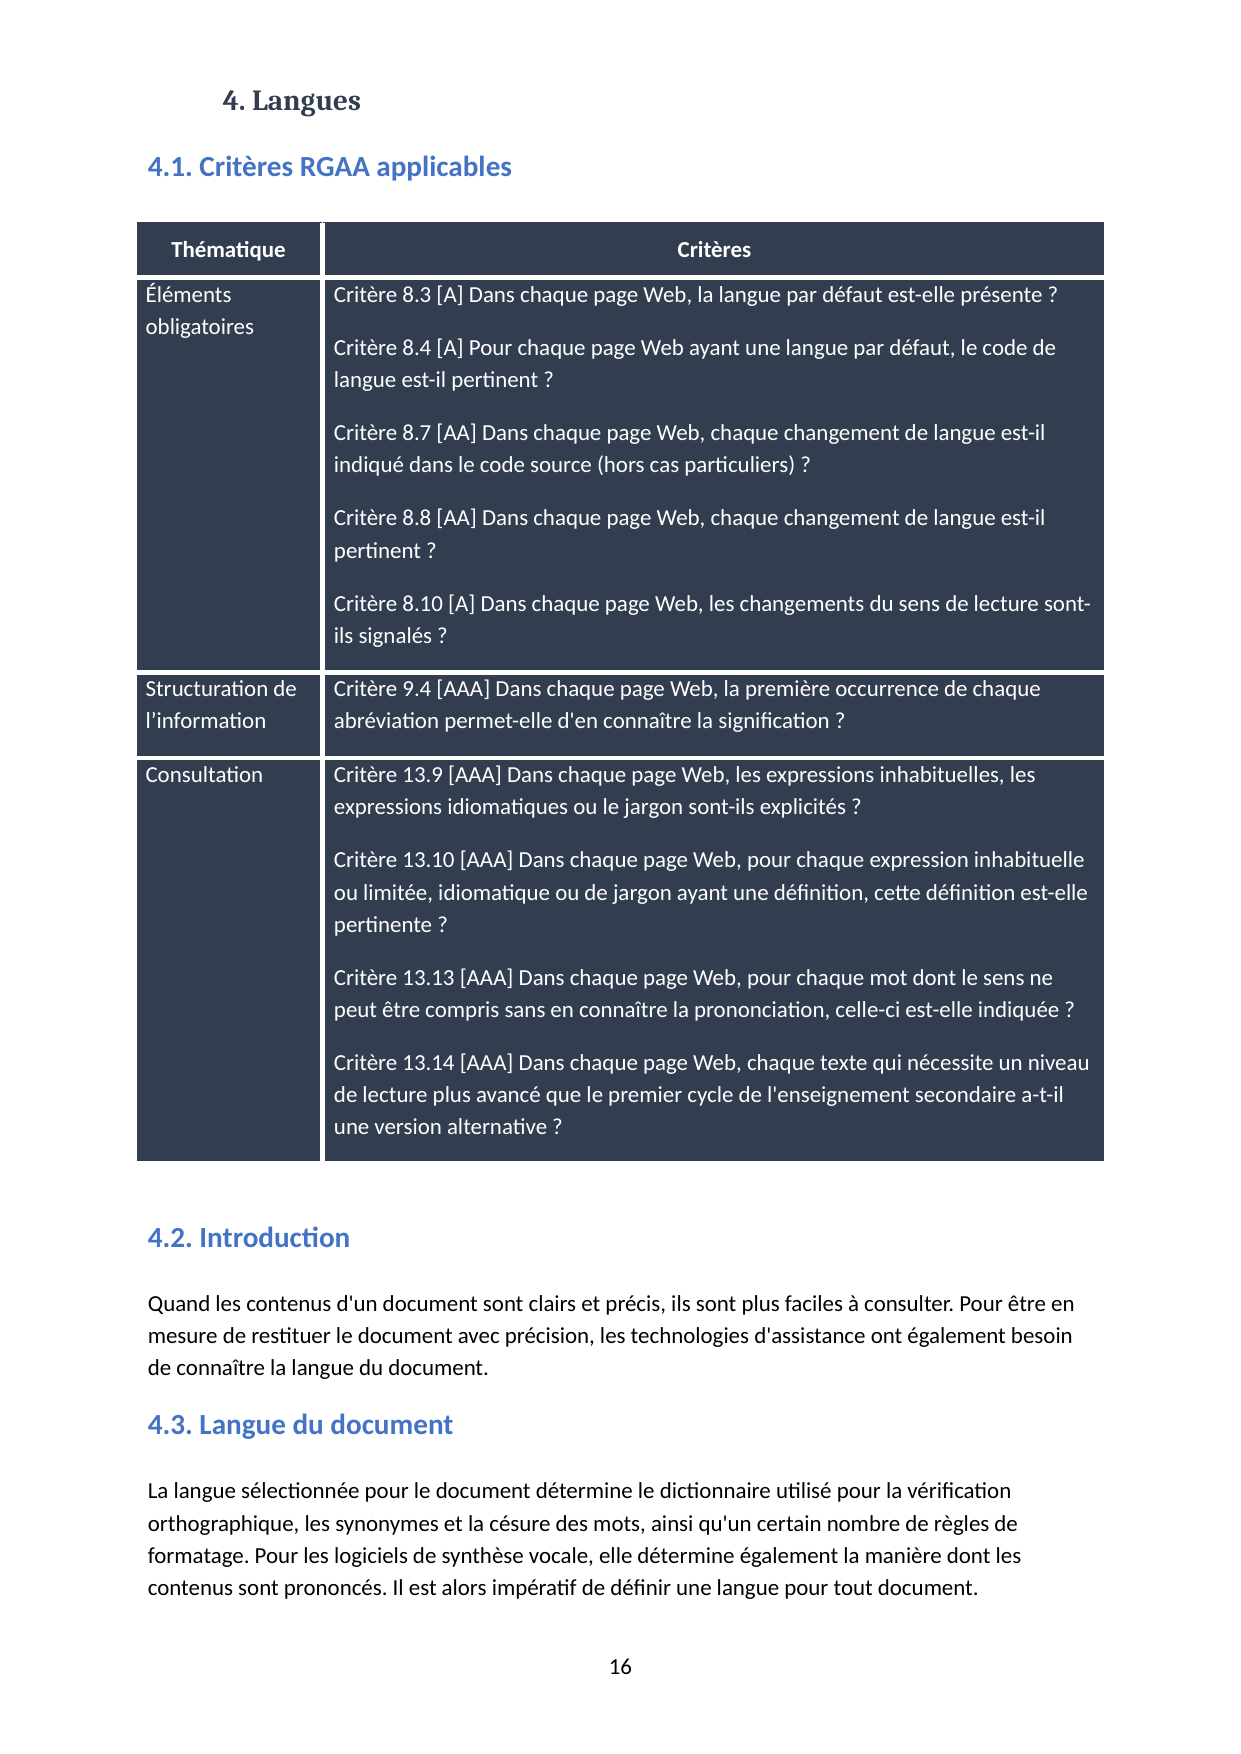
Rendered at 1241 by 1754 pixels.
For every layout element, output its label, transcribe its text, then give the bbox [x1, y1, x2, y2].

text La langue sélectionnée pour le document détermine le dictionnaire utilisé pour la vérification orthographique, les synonymes et la césure des mots, ainsi qu'un certain nombre de règles de formatage. Pour les logiciels de synthèse vocale, elle détermine également la manière dont les contenus sont prononcés. Il est alors impératif de définir une langue pour tout document. [148, 1477, 1093, 1601]
subtitle 4.2. Introduction [148, 1219, 1093, 1254]
table_cell Critère 9.4 [AAA] Dans chaque page Web, la première occurrence de chaque abréviation permet-elle d'en connaître la signification ? [325, 675, 1104, 756]
subtitle 4.3. Langue du document [148, 1406, 1093, 1442]
table_cell Structuration de l’information [137, 675, 320, 756]
subtitle 4.1. Critères RGAA applicables [148, 148, 1093, 183]
table_cell Éléments obligatoires [137, 280, 320, 670]
text Quand les contenus d'un document sont clairs et précis, ils sont plus faciles à consulter. Pour être en mesure de restituer le document avec précision, les technologies d'assistance ont également besoin de connaître la langue du document. [148, 1289, 1093, 1381]
table_cell Consultation [137, 760, 320, 1161]
table_header Thématique [137, 222, 322, 275]
table_cell Critère 8.3 [A] Dans chaque page Web, la langue par défaut est-elle présente ? Critère 8.4 [A] Pour chaque page Web ayant une langue par défaut, le code de langue est-il pertinent ? Critère 8.7 [AA] Dans chaque page Web, chaque changement de langue est-il indiqué dans le code source (hors cas particuliers) ? Critère 8.8 [AA] Dans chaque page Web, chaque changement de langue est-il pertinent ? Critère 8.10 [A] Dans chaque page Web, les changements du sens de lecture sont-ils signalés ? [325, 280, 1104, 670]
table_header Critères [325, 222, 1104, 275]
table_cell Critère 13.9 [AAA] Dans chaque page Web, les expressions inhabituelles, les expressions idiomatiques ou le jargon sont-ils explicités ? Critère 13.10 [AAA] Dans chaque page Web, pour chaque expression inhabituelle ou limitée, idiomatique ou de jargon ayant une définition, cette définition est-elle pertinente ? Critère 13.13 [AAA] Dans chaque page Web, pour chaque mot dont le sens ne peut être compris sans en connaître la prononciation, celle-ci est-elle indiquée ? Critère 13.14 [AAA] Dans chaque page Web, chaque texte qui nécessite un niveau de lecture plus avancé que le premier cycle de l'enseignement secondaire a-t-il une version alternative ? [325, 760, 1104, 1161]
subtitle 4. Langues [185, 84, 1093, 118]
